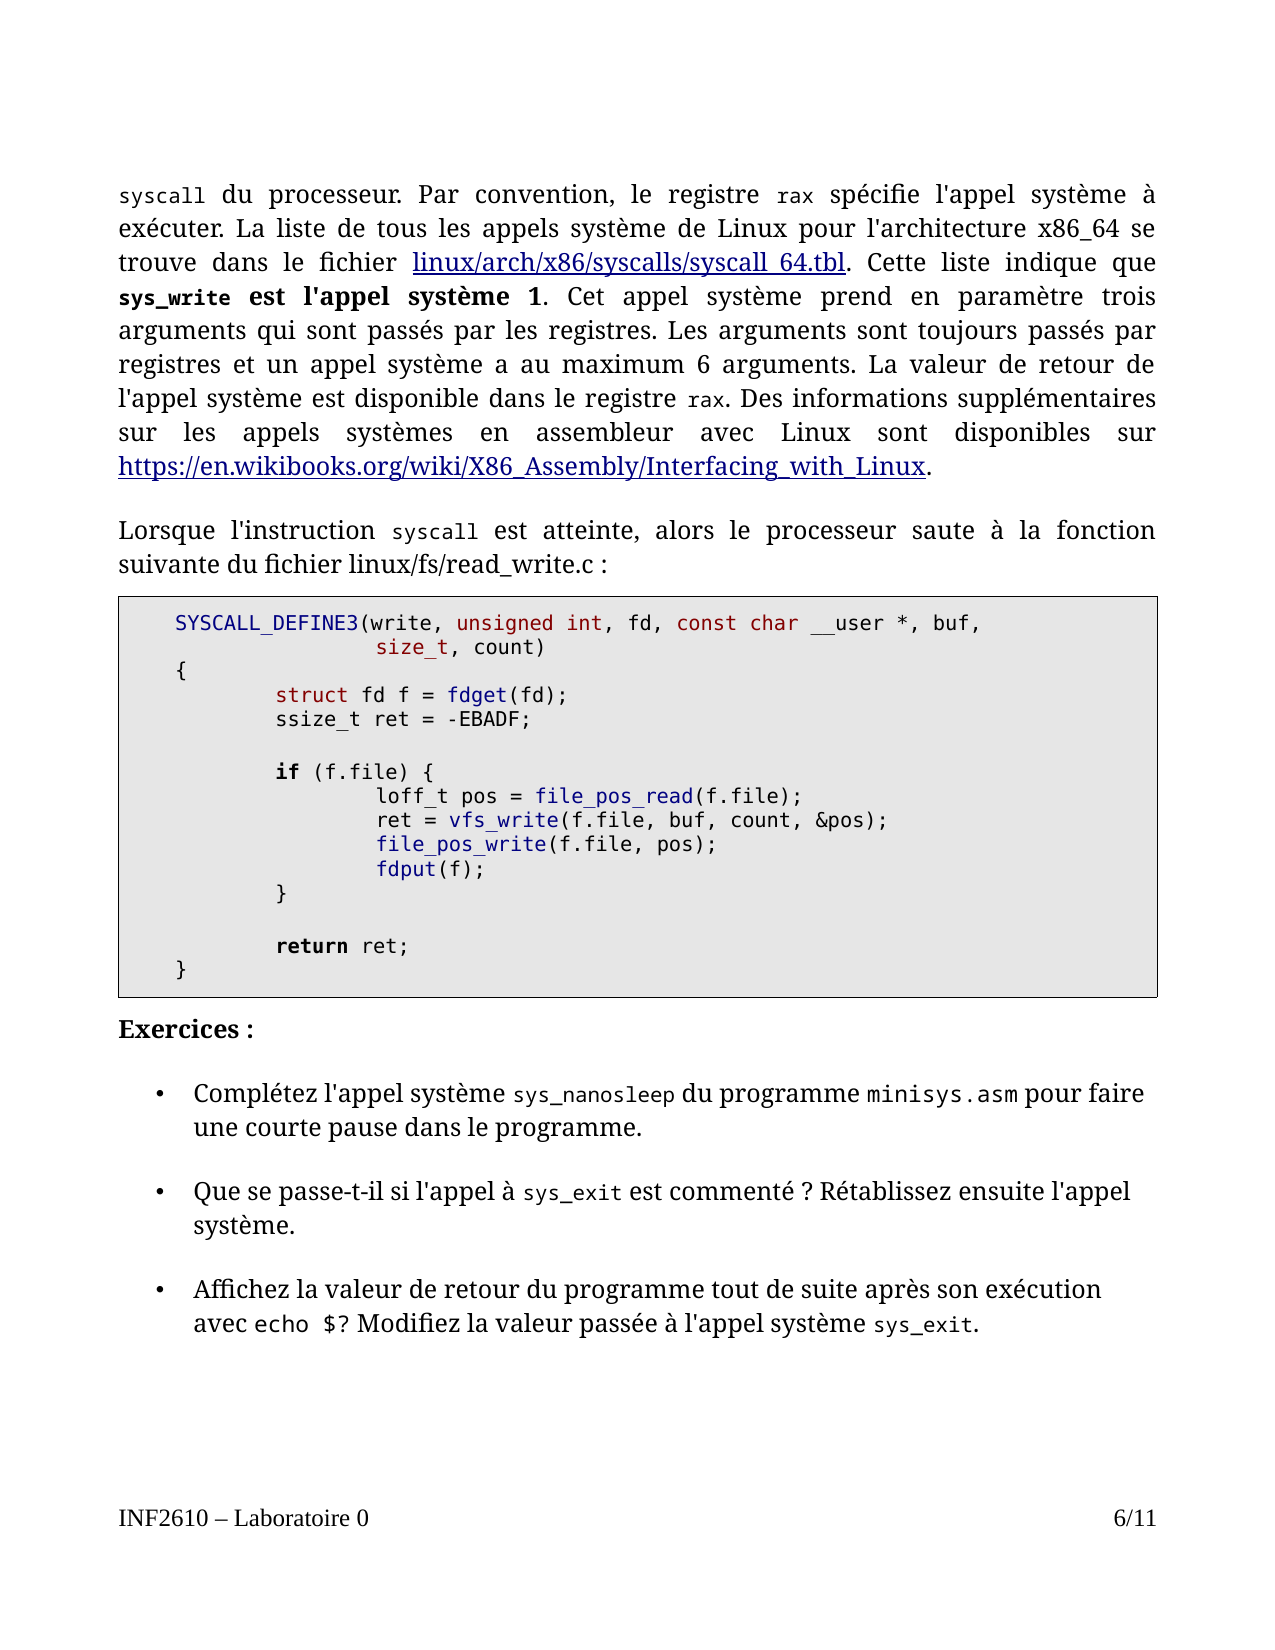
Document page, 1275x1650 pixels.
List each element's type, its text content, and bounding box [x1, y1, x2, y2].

text loff_t pos = file_pos_read(f.file); [119, 769, 1157, 793]
text } [390, 866, 396, 875]
text } [119, 866, 1157, 890]
text } [404, 866, 409, 875]
text file_pos_write(f.file, pos); [119, 817, 1157, 842]
text { [488, 644, 494, 653]
text ssize_t ret = -EBADF; [119, 692, 1157, 716]
text size_t, count) [119, 620, 1157, 644]
text Exercices : [118, 1012, 1157, 1046]
text ret = vfs_write(f.file, buf, count, &pos); [119, 793, 1157, 817]
text Lorsque l'instruction syscall est atteinte, alors le processeur saute à la fonction suivante du fichier linux/fs/read_write.c : [118, 513, 1157, 581]
text { [119, 644, 1157, 668]
text if (f.file) { [119, 744, 1157, 769]
text { [501, 644, 506, 653]
text } [119, 943, 1157, 997]
text return ret; [119, 919, 1157, 943]
text fdput(f); [119, 842, 1157, 866]
text syscall du processeur. Par convention, le registre rax spécifie l'appel système à exécuter. La liste de tous les appels système de Linux pour l'architecture x86_64 se trouve dans le fichier linux/arch/x86/syscalls/syscall_64.tbl. Cette liste indique que sys_write est l'appel système 1. Cet appel système prend en paramètre trois arguments qui sont passés par les registres. Les arguments sont toujours passés par registres et un appel système a au maximum 6 arguments. La valeur de retour de l'appel système est disponible dans le registre rax. Des informations supplémentaires sur les appels systèmes en assembleur avec Linux sont disponibles sur https://en.wikibooks.org/wiki/X86_Assembly/Interfacing_with_Linux. [118, 176, 1157, 483]
list Affichez la valeur de retour du programme tout de suite après son exécution avec echo $? Modifiez la valeur passée à l'appel système sys_exit. [156, 1272, 1157, 1340]
text SYSCALL_DEFINE3(write, unsigned int, fd, const char __user *, buf, [119, 597, 1157, 620]
list Complétez l'appel système sys_nanosleep du programme minisys.asm pour faire une courte pause dans le programme. [156, 1076, 1157, 1144]
text } [416, 866, 421, 875]
list Que se passe-t-il si l'appel à sys_exit est commenté ? Rétablissez ensuite l'appel système. [156, 1174, 1157, 1242]
text struct fd f = fdget(fd); [119, 668, 1157, 692]
